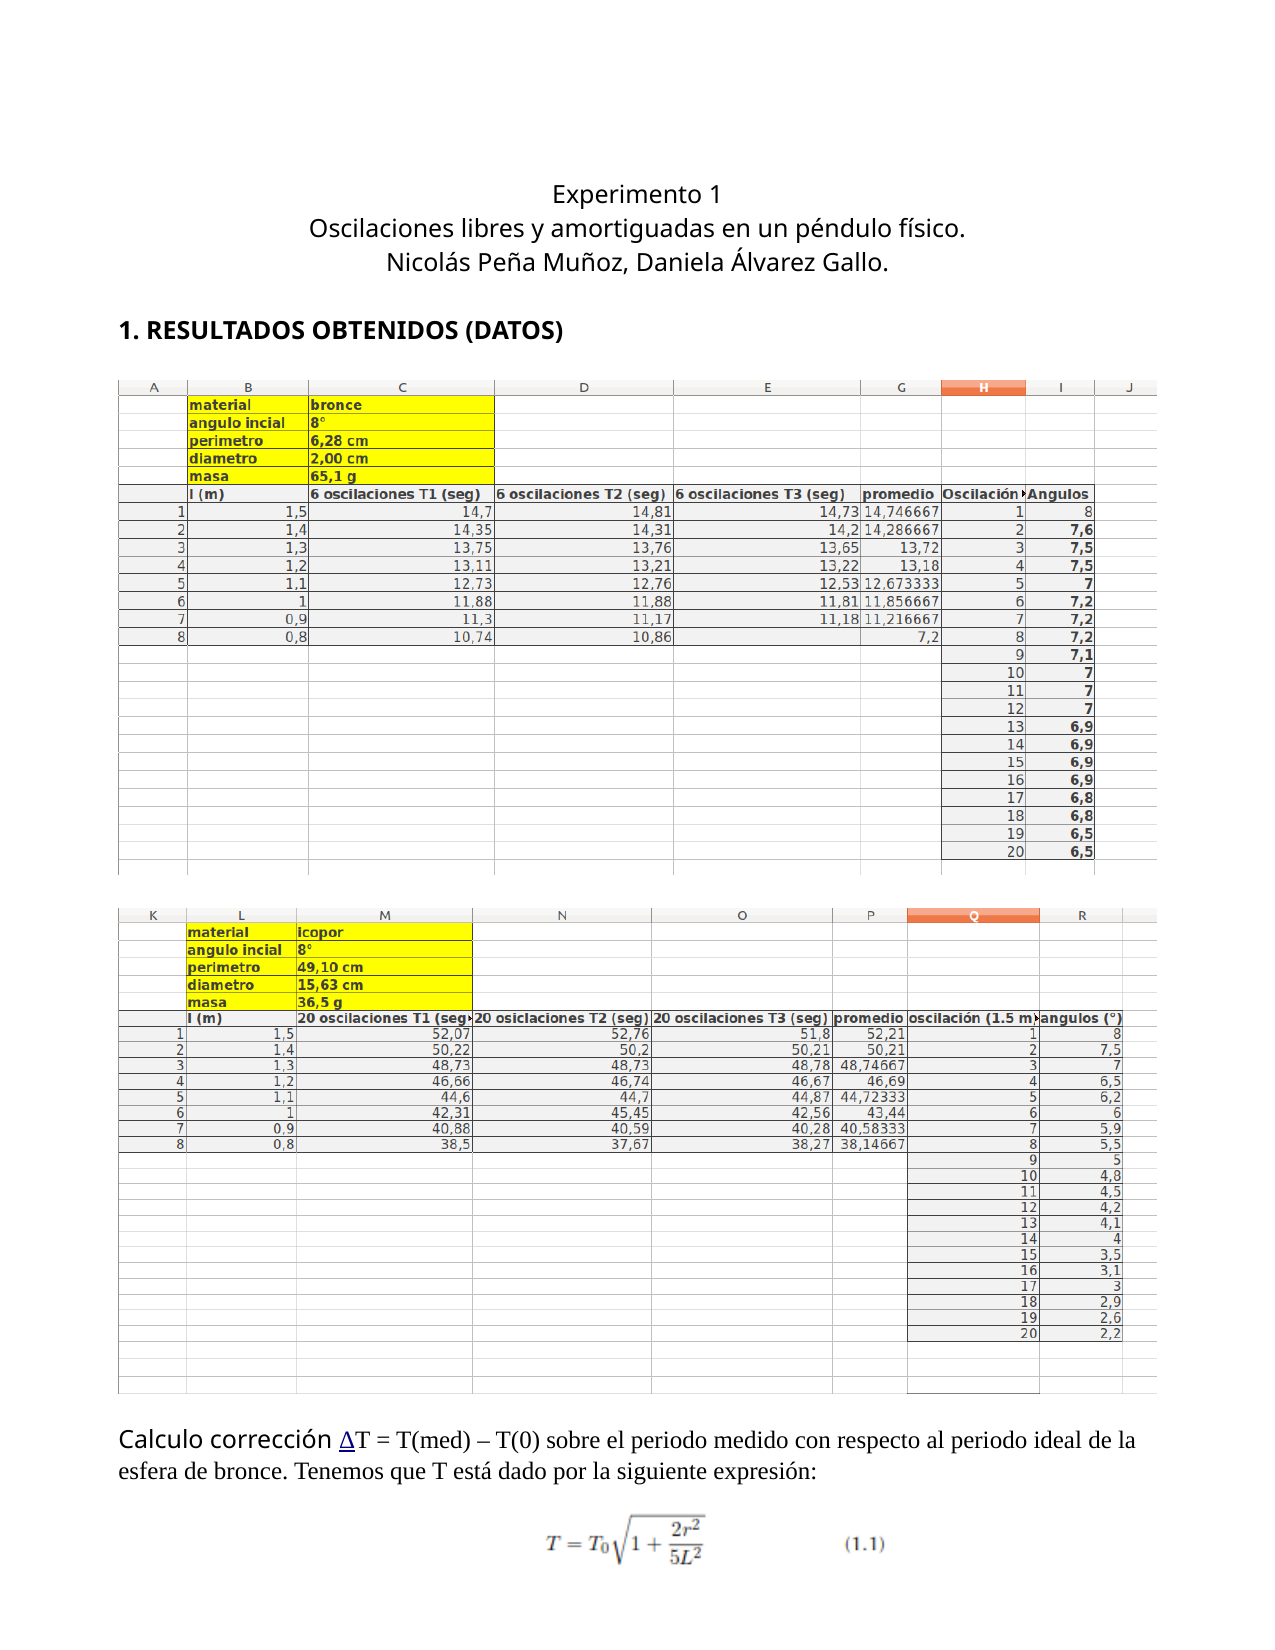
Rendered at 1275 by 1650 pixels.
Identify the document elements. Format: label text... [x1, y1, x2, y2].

text Oscilaciones libres y amortiguadas en un péndulo físico. [118, 210, 1157, 244]
text Experimento 1 [118, 176, 1157, 210]
text Calculo corrección ΔT = T(med) – T(0) sobre el periodo medido con respecto al periodo ideal de la esfera de bronce. Tenemos que T está dado por la siguiente expresión: [118, 1422, 1157, 1485]
picture [118, 908, 1157, 1394]
picture [118, 380, 1157, 875]
picture [368, 1497, 892, 1585]
text Nicolás Peña Muñoz, Daniela Álvarez Gallo. [118, 244, 1157, 278]
text 1. RESULTADOS OBTENIDOS (DATOS) [118, 313, 1157, 347]
